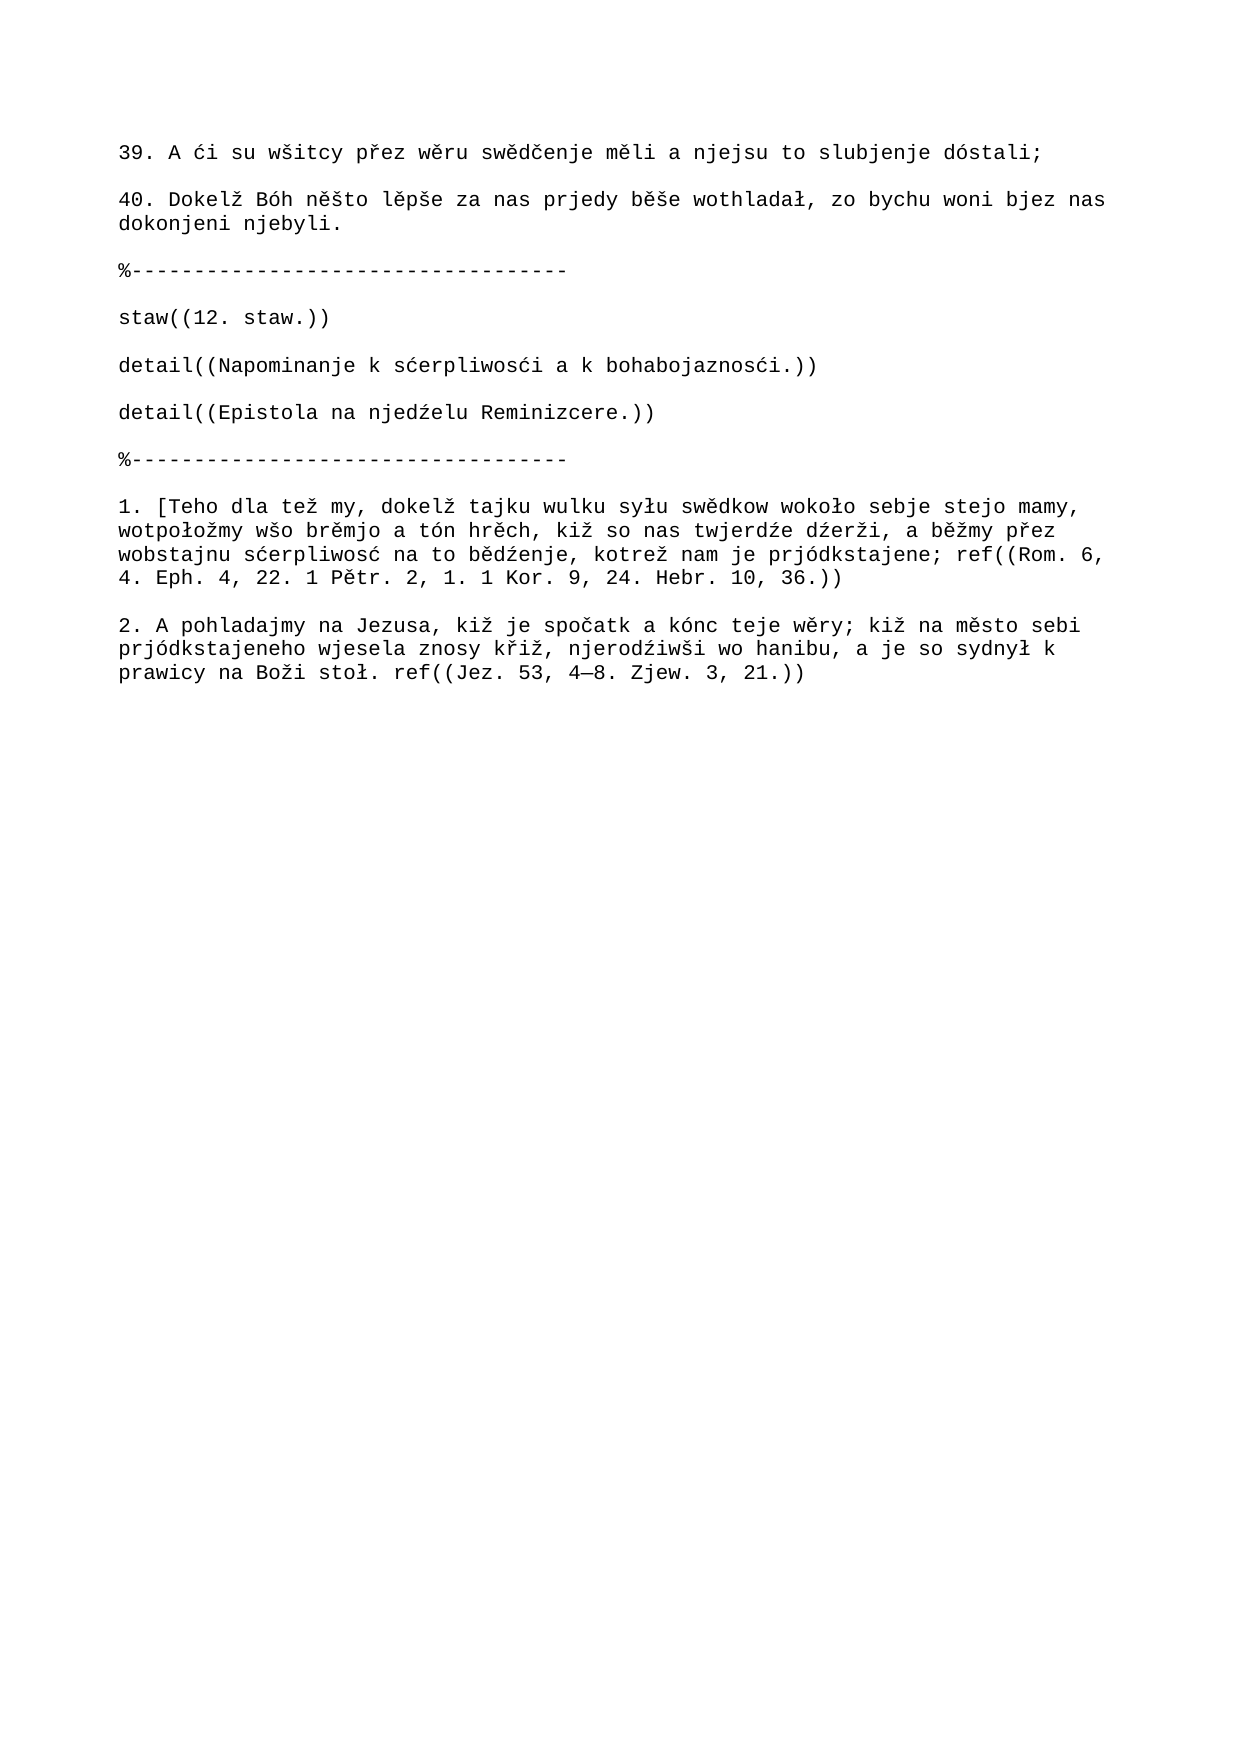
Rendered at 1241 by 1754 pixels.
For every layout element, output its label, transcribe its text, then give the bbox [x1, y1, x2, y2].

text %----------------------------------- [118, 260, 1122, 284]
text 40. Dokelž Bóh něšto lěpše za nas prjedy běše wothladał, zo bychu woni bjez nas dokonjeni njebyli. [118, 189, 1122, 236]
text detail((Epistola na njedźelu Reminizcere.)) [118, 402, 1122, 426]
text detail((Napominanje k sćerpliwosći a k bohabojaznosći.)) [118, 354, 1122, 378]
text %----------------------------------- [118, 449, 1122, 473]
text staw((12. staw.)) [118, 307, 1122, 331]
text 2. A pohladajmy na Jezusa, kiž je spočatk a kónc teje wěry; kiž na město sebi prjódkstajeneho wjesela znosy křiž, njerodźiwši wo hanibu, a je so sydnył k prawicy na Boži stoł. ref((Jez. 53, 4—8. Zjew. 3, 21.)) [118, 615, 1122, 686]
text 39. A ći su wšitcy přez wěru swědčenje měli a njejsu to slubjenje dóstali; [118, 142, 1122, 165]
text 1. [Teho dla tež my, dokelž tajku wulku syłu swědkow wokoło sebje stejo mamy, wotpołožmy wšo brěmjo a tón hrěch, kiž so nas twjerdźe dźerži, a běžmy přez wobstajnu sćerpliwosć na to bědźenje, kotrež nam je prjódkstajene; ref((Rom. 6, 4. Eph. 4, 22. 1 Pětr. 2, 1. 1 Kor. 9, 24. Hebr. 10, 36.)) [118, 496, 1122, 591]
